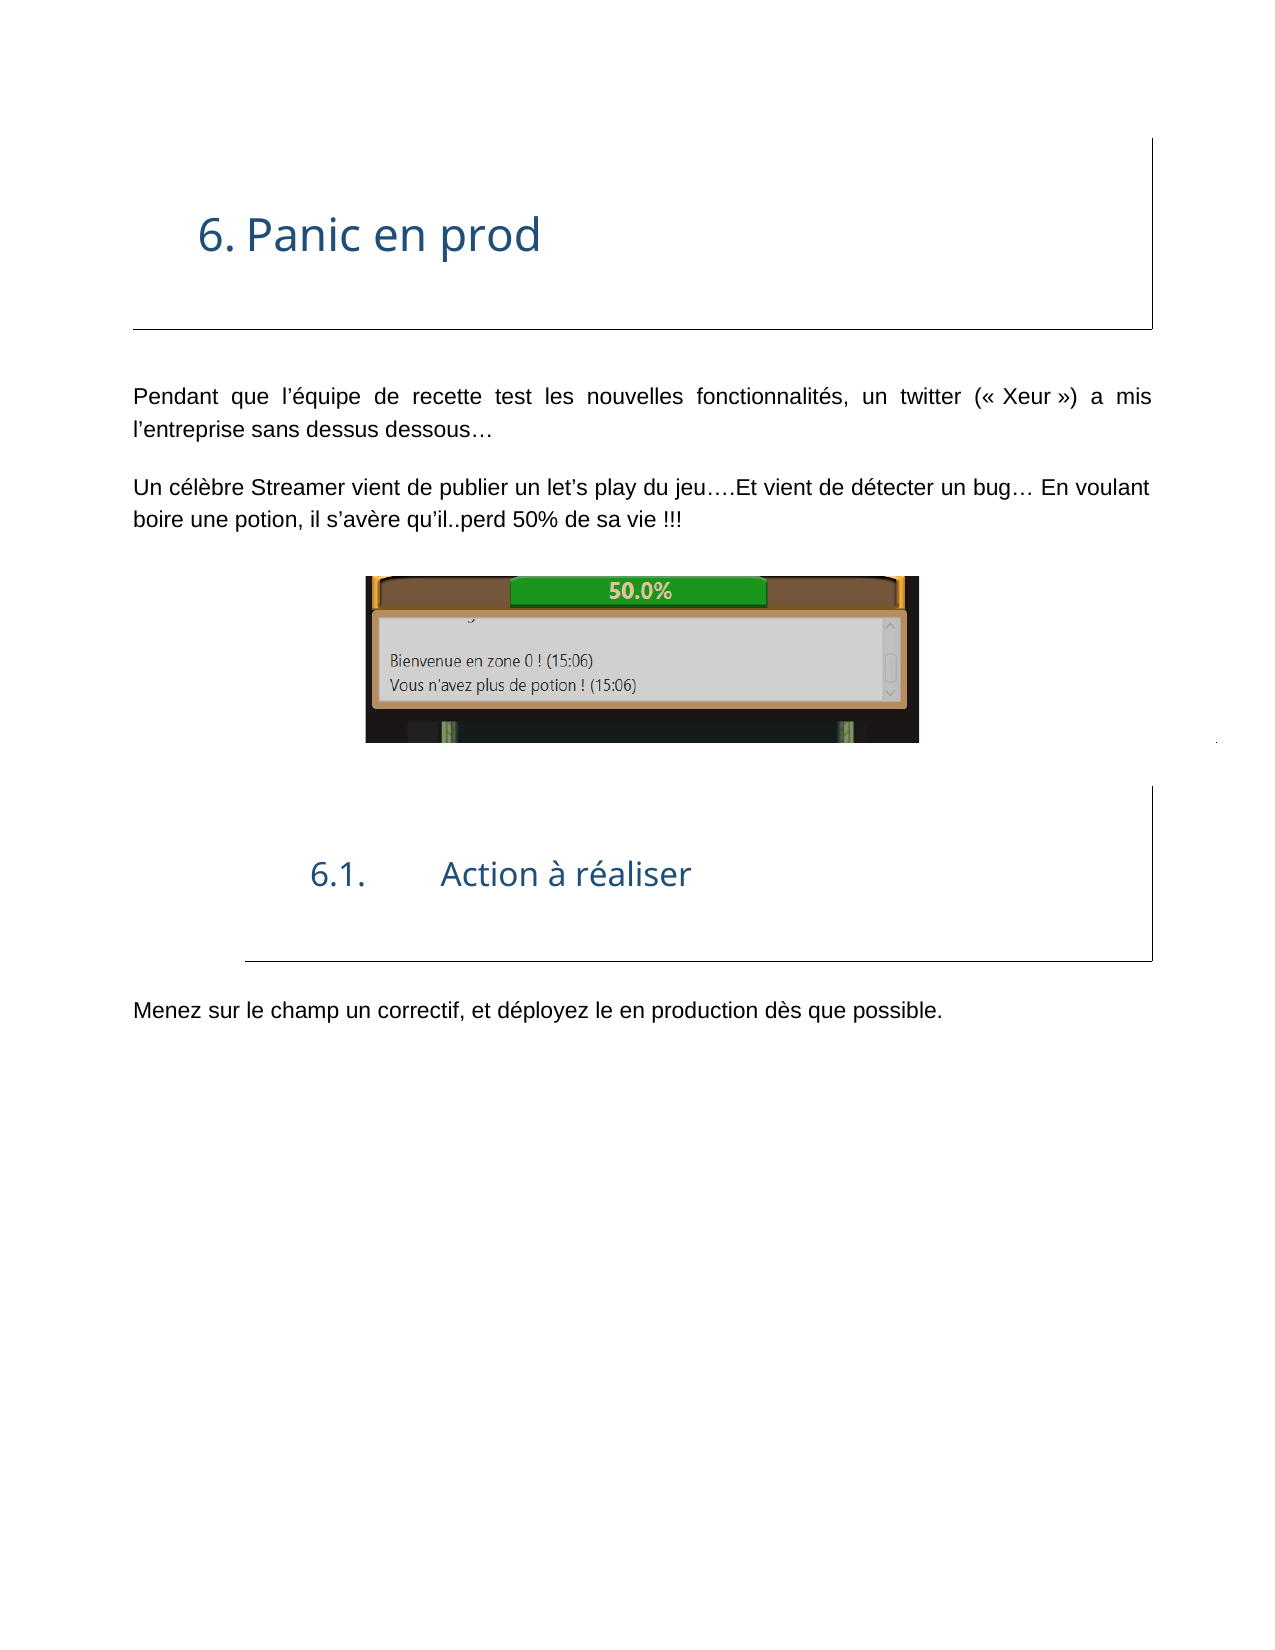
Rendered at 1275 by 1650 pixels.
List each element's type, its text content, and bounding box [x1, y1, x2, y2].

text Pendant que l’équipe de recette test les nouvelles fonctionnalités, un twitter (« Xeur ») a mis l’entreprise sans dessus dessous… [133, 383, 1152, 442]
text Un célèbre Streamer vient de publier un let’s play du jeu….Et vient de détecter un bug… En voulant boire une potion, il s’avère qu’il..perd 50% de sa vie !!! [133, 473, 1152, 533]
text Menez sur le champ un correctif, et déployez le en production dès que possible. [133, 997, 1152, 1023]
subtitle Panic en prod [133, 138, 1152, 329]
subtitle Action à réaliser [245, 786, 1152, 961]
picture [365, 576, 920, 743]
